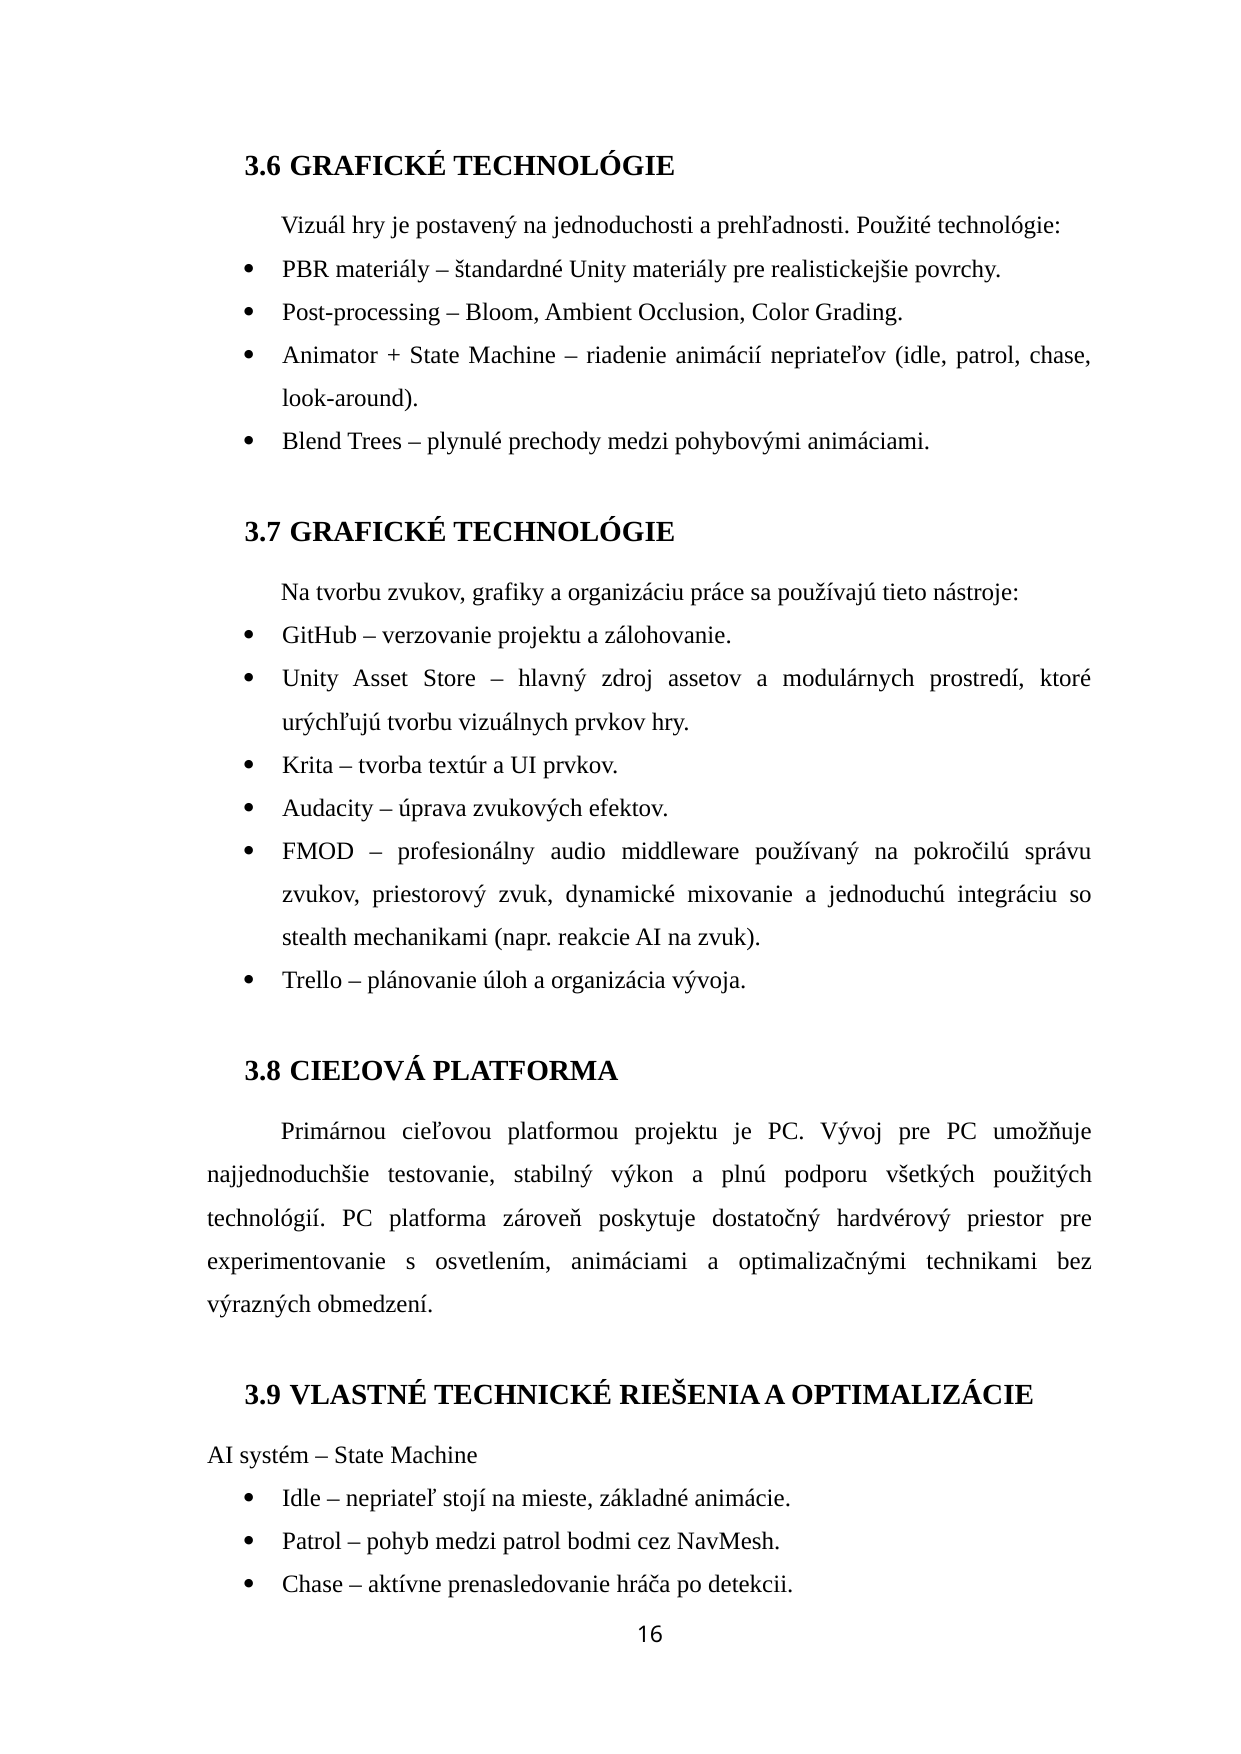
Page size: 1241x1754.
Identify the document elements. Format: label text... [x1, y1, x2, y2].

list Patrol – pohyb medzi patrol bodmi cez NavMesh. [244, 1526, 1092, 1555]
list Unity Asset Store – hlavný zdroj assetov a modulárnych prostredí, ktoré urýchľujú tvorbu vizuálnych prvkov hry. [244, 663, 1092, 735]
list Audacity – úprava zvukových efektov. [244, 793, 1092, 822]
list PBR materiály – štandardné Unity materiály pre realistickejšie povrchy. [244, 254, 1092, 282]
list Post‑processing – Bloom, Ambient Occlusion, Color Grading. [244, 297, 1092, 326]
list Animator + State Machine – riadenie animácií nepriateľov (idle, patrol, chase, look‑around). [244, 340, 1092, 412]
list Blend Trees – plynulé prechody medzi pohybovými animáciami. [244, 426, 1092, 455]
list Trello – plánovanie úloh a organizácia vývoja. [244, 965, 1092, 994]
subtitle Cieľová platforma [244, 1053, 1092, 1087]
list Chase – aktívne prenasledovanie hráča po detekcii. [244, 1569, 1092, 1598]
subtitle Vlastné technické riešenia a optimalizácie [244, 1377, 1092, 1411]
list Krita – tvorba textúr a UI prvkov. [244, 750, 1092, 778]
text Na tvorbu zvukov, grafiky a organizáciu práce sa používajú tieto nástroje: [207, 577, 1092, 606]
list FMOD – profesionálny audio middleware používaný na pokročilú správu zvukov, priestorový zvuk, dynamické mixovanie a jednoduchú integráciu so stealth mechanikami (napr. reakcie AI na zvuk). [244, 836, 1092, 951]
subtitle Grafické technológie [244, 514, 1092, 548]
subtitle Grafické technológie [244, 148, 1092, 181]
text Primárnou cieľovou platformou projektu je PC. Vývoj pre PC umožňuje najjednoduchšie testovanie, stabilný výkon a plnú podporu všetkých použitých technológií. PC platforma zároveň poskytuje dostatočný hardvérový priestor pre experimentovanie s osvetlením, animáciami a optimalizačnými technikami bez výrazných obmedzení. [207, 1116, 1092, 1318]
list Idle – nepriateľ stojí na mieste, základné animácie. [244, 1483, 1092, 1512]
text Vizuál hry je postavený na jednoduchosti a prehľadnosti. Použité technológie: [207, 211, 1092, 239]
text AI systém – State Machine [207, 1440, 1092, 1469]
list GitHub – verzovanie projektu a zálohovanie. [244, 620, 1092, 649]
